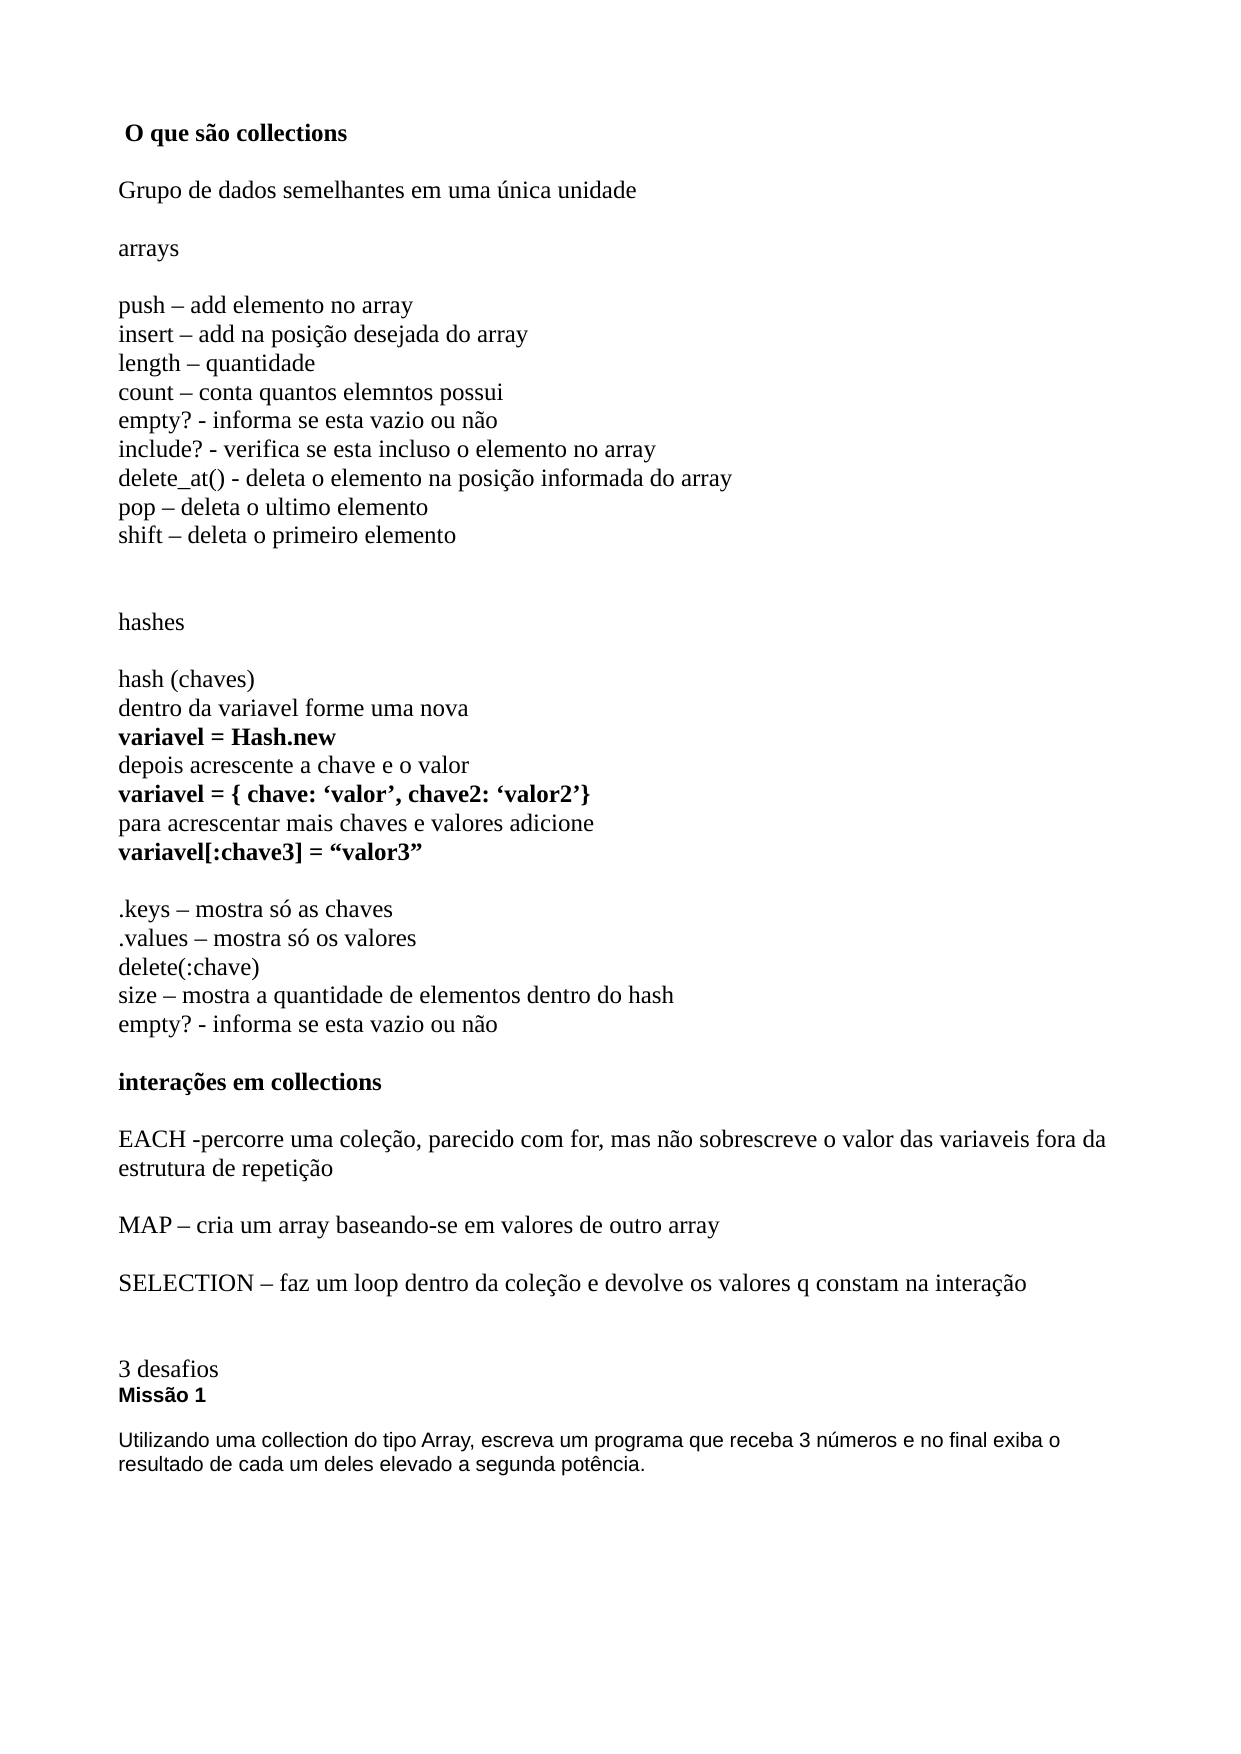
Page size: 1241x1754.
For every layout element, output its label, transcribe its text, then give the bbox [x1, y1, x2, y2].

text include? - verifica se esta incluso o elemento no array [118, 434, 1122, 463]
text size – mostra a quantidade de elementos dentro do hash [118, 981, 1122, 1009]
text SELECTION – faz um loop dentro da coleção e devolve os valores q constam na interação [118, 1268, 1122, 1297]
text EACH -percorre uma coleção, parecido com for, mas não sobrescreve o valor das variaveis fora da estrutura de repetição [118, 1124, 1122, 1182]
text Utilizando uma collection do tipo Array, escreva um programa que receba 3 números e no final exiba o resultado de cada um deles elevado a segunda potência. [118, 1428, 1122, 1476]
text delete(:chave) [118, 952, 1122, 981]
text empty? - informa se esta vazio ou não [118, 1009, 1122, 1038]
text Grupo de dados semelhantes em uma única unidade [118, 176, 1122, 204]
text .values – mostra só os valores [118, 923, 1122, 952]
text pop – deleta o ultimo elemento [118, 492, 1122, 521]
text .keys – mostra só as chaves [118, 894, 1122, 923]
text arrays [118, 233, 1122, 262]
text interações em collections [118, 1067, 1122, 1096]
text O que são collections [118, 118, 1122, 147]
text MAP – cria um array baseando-se em valores de outro array [118, 1211, 1122, 1239]
text shift – deleta o primeiro elemento [118, 521, 1122, 549]
text para acrescentar mais chaves e valores adicione [118, 808, 1122, 837]
text length – quantidade [118, 348, 1122, 377]
text variavel = Hash.new [118, 722, 1122, 751]
text insert – add na posição desejada do array [118, 319, 1122, 348]
text delete_at() - deleta o elemento na posição informada do array [118, 463, 1122, 492]
text hash (chaves) [118, 664, 1122, 693]
text count – conta quantos elemntos possui [118, 377, 1122, 406]
text push – add elemento no array [118, 291, 1122, 319]
text empty? - informa se esta vazio ou não [118, 406, 1122, 434]
text dentro da variavel forme uma nova [118, 693, 1122, 722]
text hashes [118, 607, 1122, 636]
text variavel = { chave: ‘valor’, chave2: ‘valor2’} [118, 779, 1122, 808]
text Missão 1 [118, 1383, 1122, 1407]
text 3 desafios [118, 1354, 1122, 1383]
text variavel[:chave3] = “valor3” [118, 837, 1122, 866]
text depois acrescente a chave e o valor [118, 751, 1122, 779]
